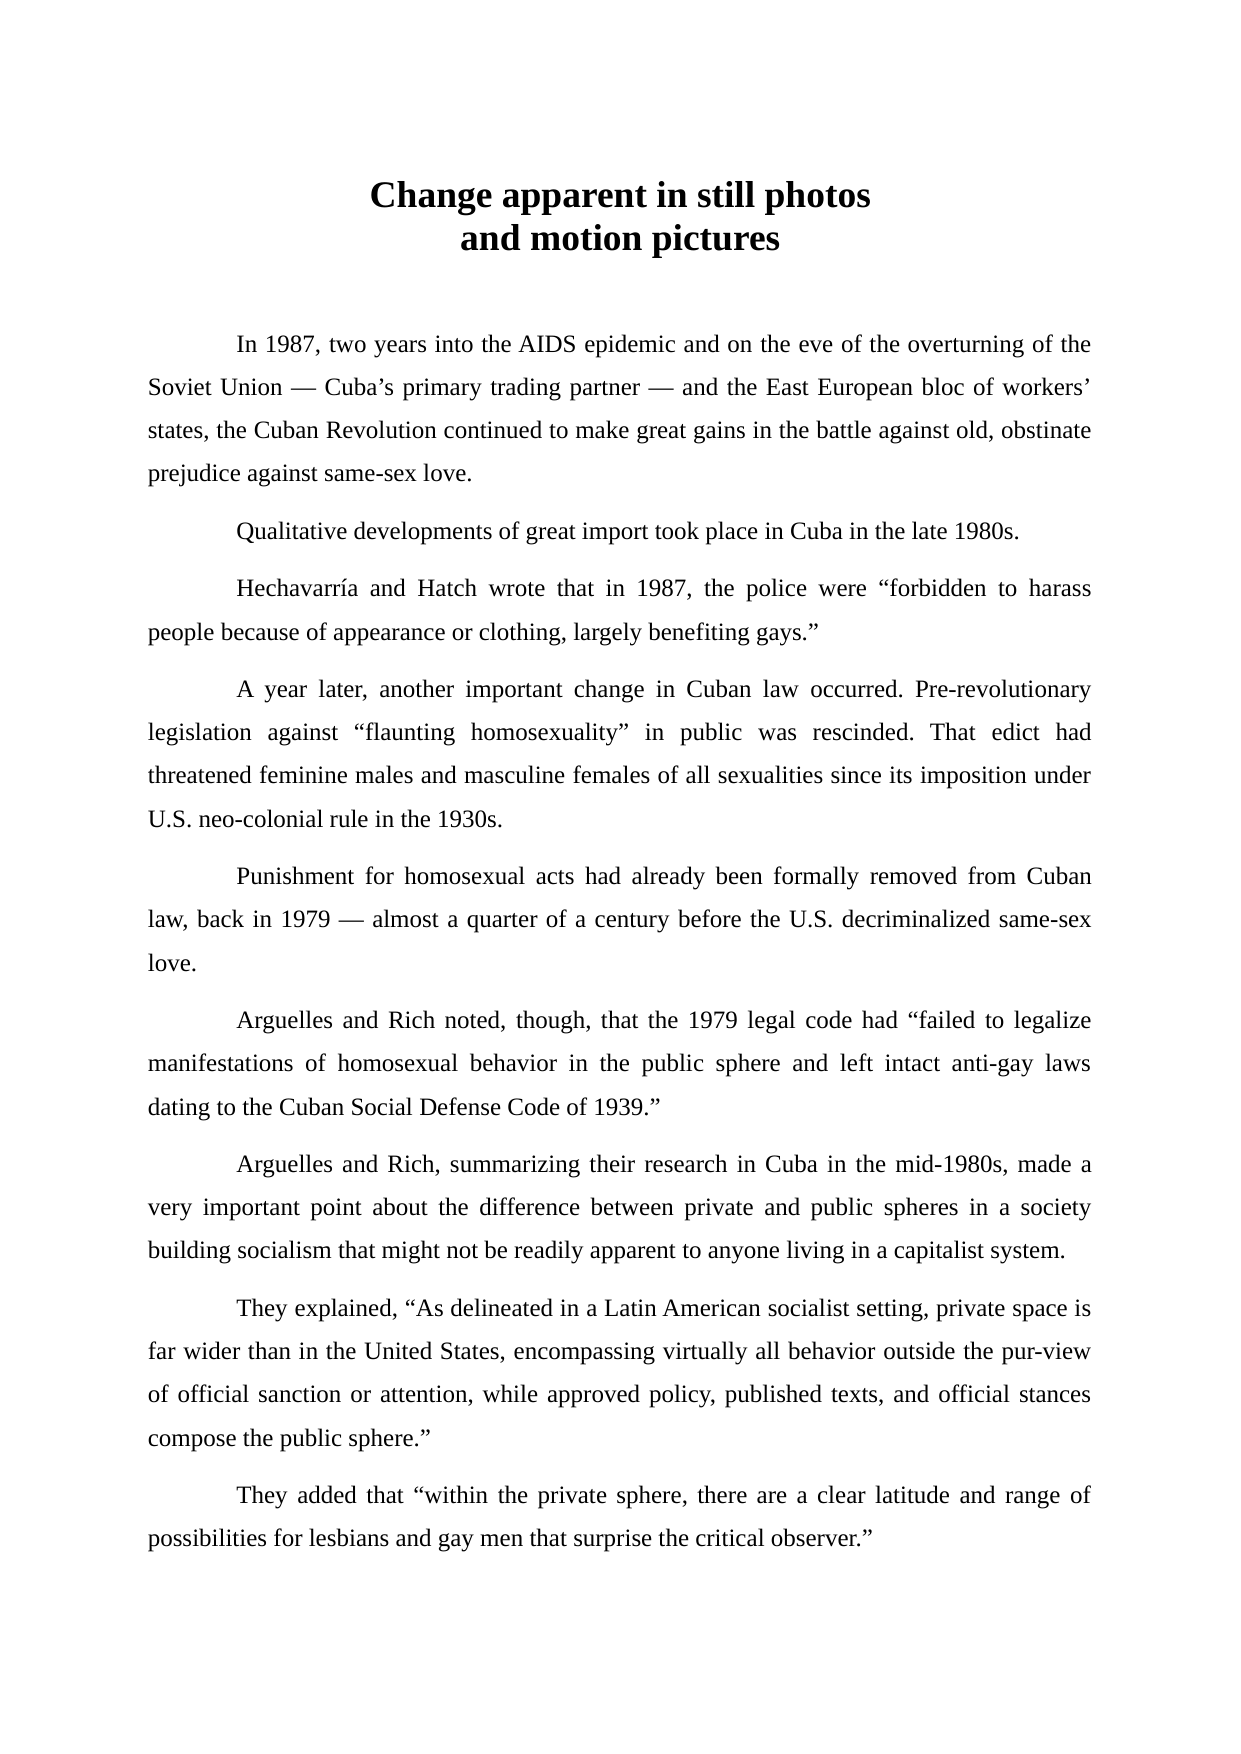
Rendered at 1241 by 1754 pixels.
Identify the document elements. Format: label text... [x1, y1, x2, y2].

text A year later, another important change in Cuban law occurred. Pre-revolutionary legislation against “flaunting homosexuality” in public was rescinded. That edict had threatened feminine males and masculine females of all sexualities since its imposition under U.S. neo-colonial rule in the 1930s. [148, 674, 1093, 832]
text Hechavarría and Hatch wrote that in 1987, the police were “forbidden to harass people because of appearance or clothing, largely benefiting gays.” [148, 573, 1093, 645]
text They added that “within the private sphere, there are a clear latitude and range of possibilities for lesbians and gay men that surprise the critical observer.” [148, 1480, 1093, 1552]
text Qualitative developments of great import took place in Cuba in the late 1980s. [148, 516, 1093, 544]
text Arguelles and Rich, summarizing their research in Cuba in the mid-1980s, made a very important point about the difference between private and public spheres in a society building socialism that might not be readily apparent to anyone living in a capitalist system. [148, 1149, 1093, 1264]
text Arguelles and Rich noted, though, that the 1979 legal code had “failed to legalize manifestations of homosexual behavior in the public sphere and left intact anti-gay laws dating to the Cuban Social Defense Code of 1939.” [148, 1005, 1093, 1120]
subtitle Change apparent in still photos and motion pictures [148, 172, 1093, 259]
text They explained, “As delineated in a Latin American socialist setting, private space is far wider than in the United States, encompassing virtually all behavior outside the pur-view of official sanction or attention, while approved policy, published texts, and official stances compose the public sphere.” [148, 1293, 1093, 1451]
text In 1987, two years into the AIDS epidemic and on the eve of the overturning of the Soviet Union — Cuba’s primary trading partner — and the East European bloc of workers’ states, the Cuban Revolution continued to make great gains in the battle against old, obstinate prejudice against same-sex love. [148, 329, 1093, 487]
text Punishment for homosexual acts had already been formally removed from Cuban law, back in 1979 — almost a quarter of a century before the U.S. decriminalized same-sex love. [148, 861, 1093, 976]
